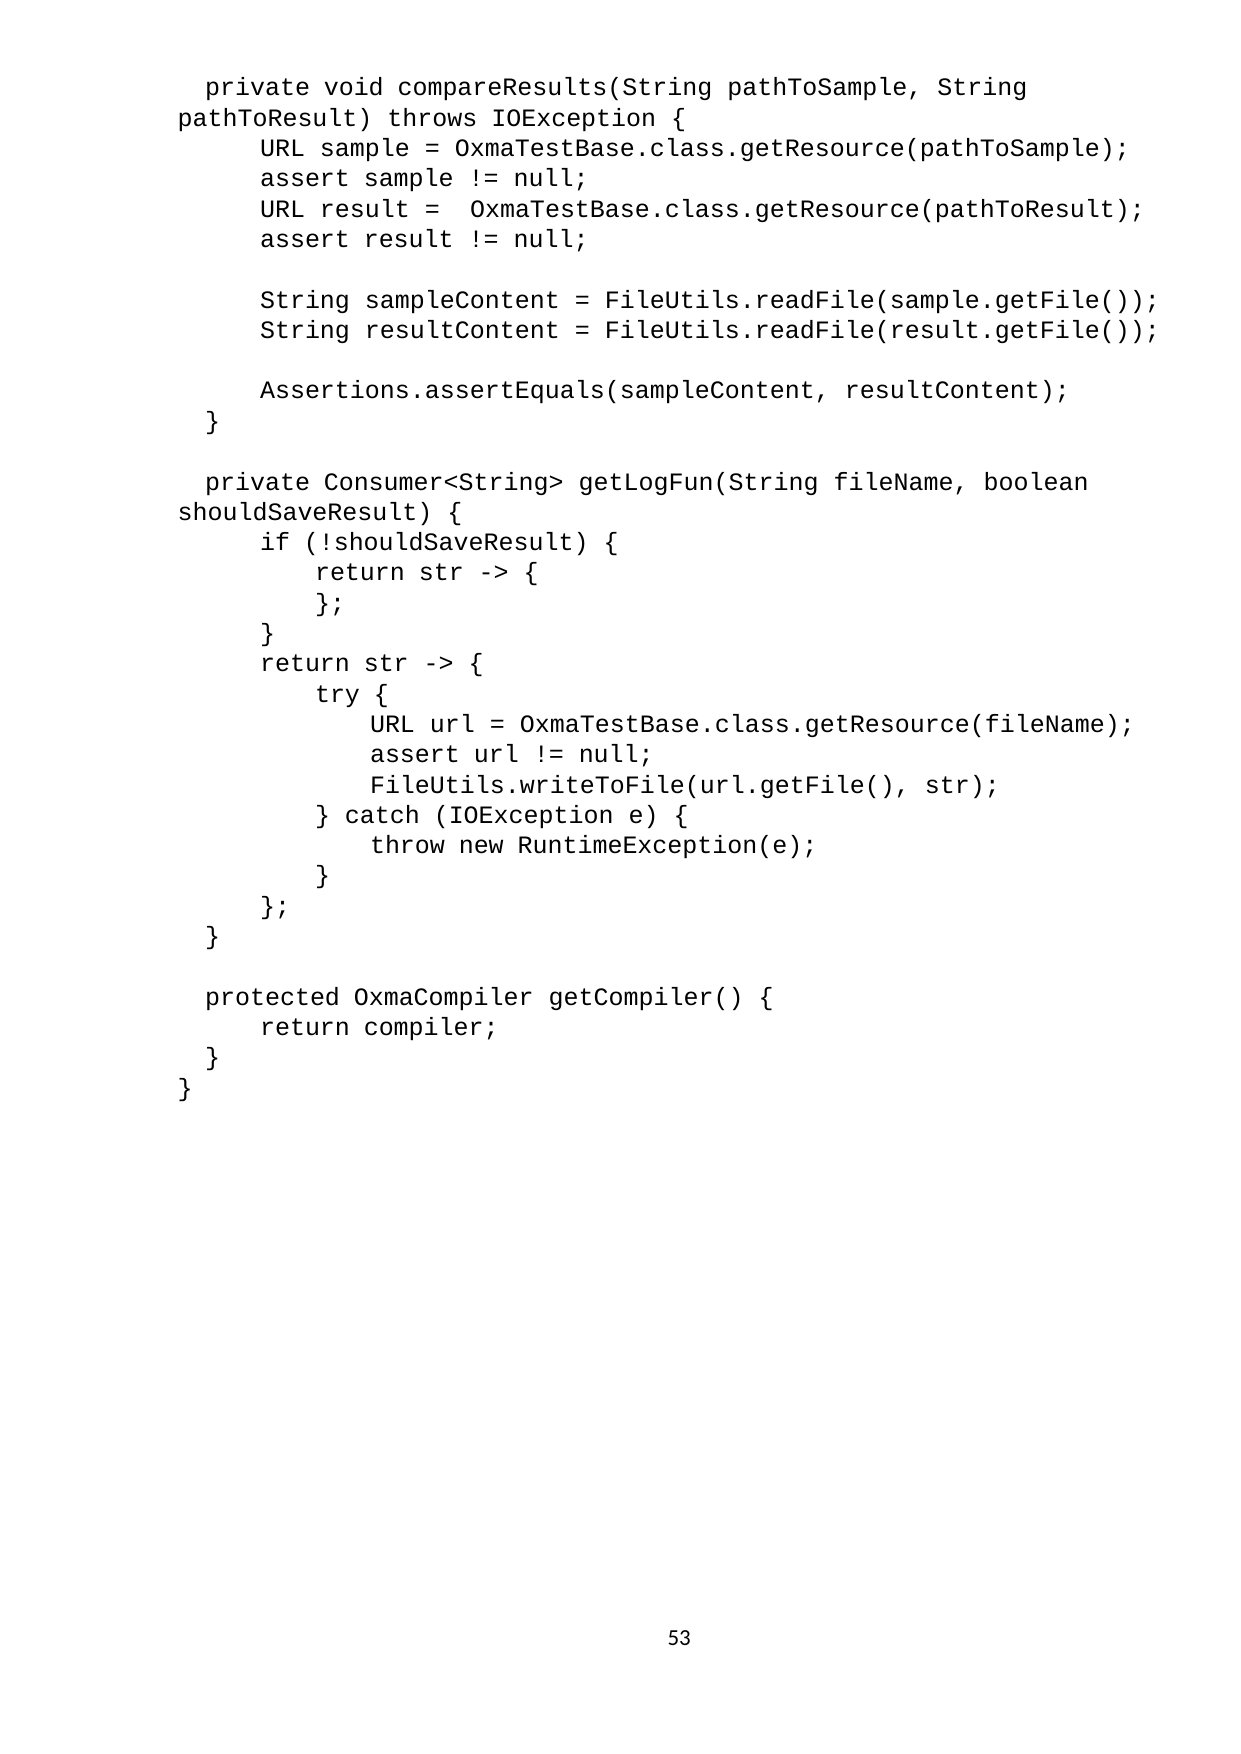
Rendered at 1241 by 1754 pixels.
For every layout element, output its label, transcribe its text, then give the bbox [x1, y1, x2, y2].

text private void compareResults(String pathToSample, String pathToResult) throws IOException { URL sample = OxmaTestBase.class.getResource(pathToSample); assert sample != null; URL result = OxmaTestBase.class.getResource(pathToResult); assert result != null; String sampleContent = FileUtils.readFile(sample.getFile()); String resultContent = FileUtils.readFile(result.getFile()); Assertions.assertEquals(sampleContent, resultContent); } private Consumer<String> getLogFun(String fileName, boolean shouldSaveResult) { if (!shouldSaveResult) { return str -> { }; } return str -> { try { URL url = OxmaTestBase.class.getResource(fileName); assert url != null; FileUtils.writeToFile(url.getFile(), str); } catch (IOException e) { throw new RuntimeException(e); } }; } protected OxmaCompiler getCompiler() { return compiler; } } [177, 75, 1181, 1104]
